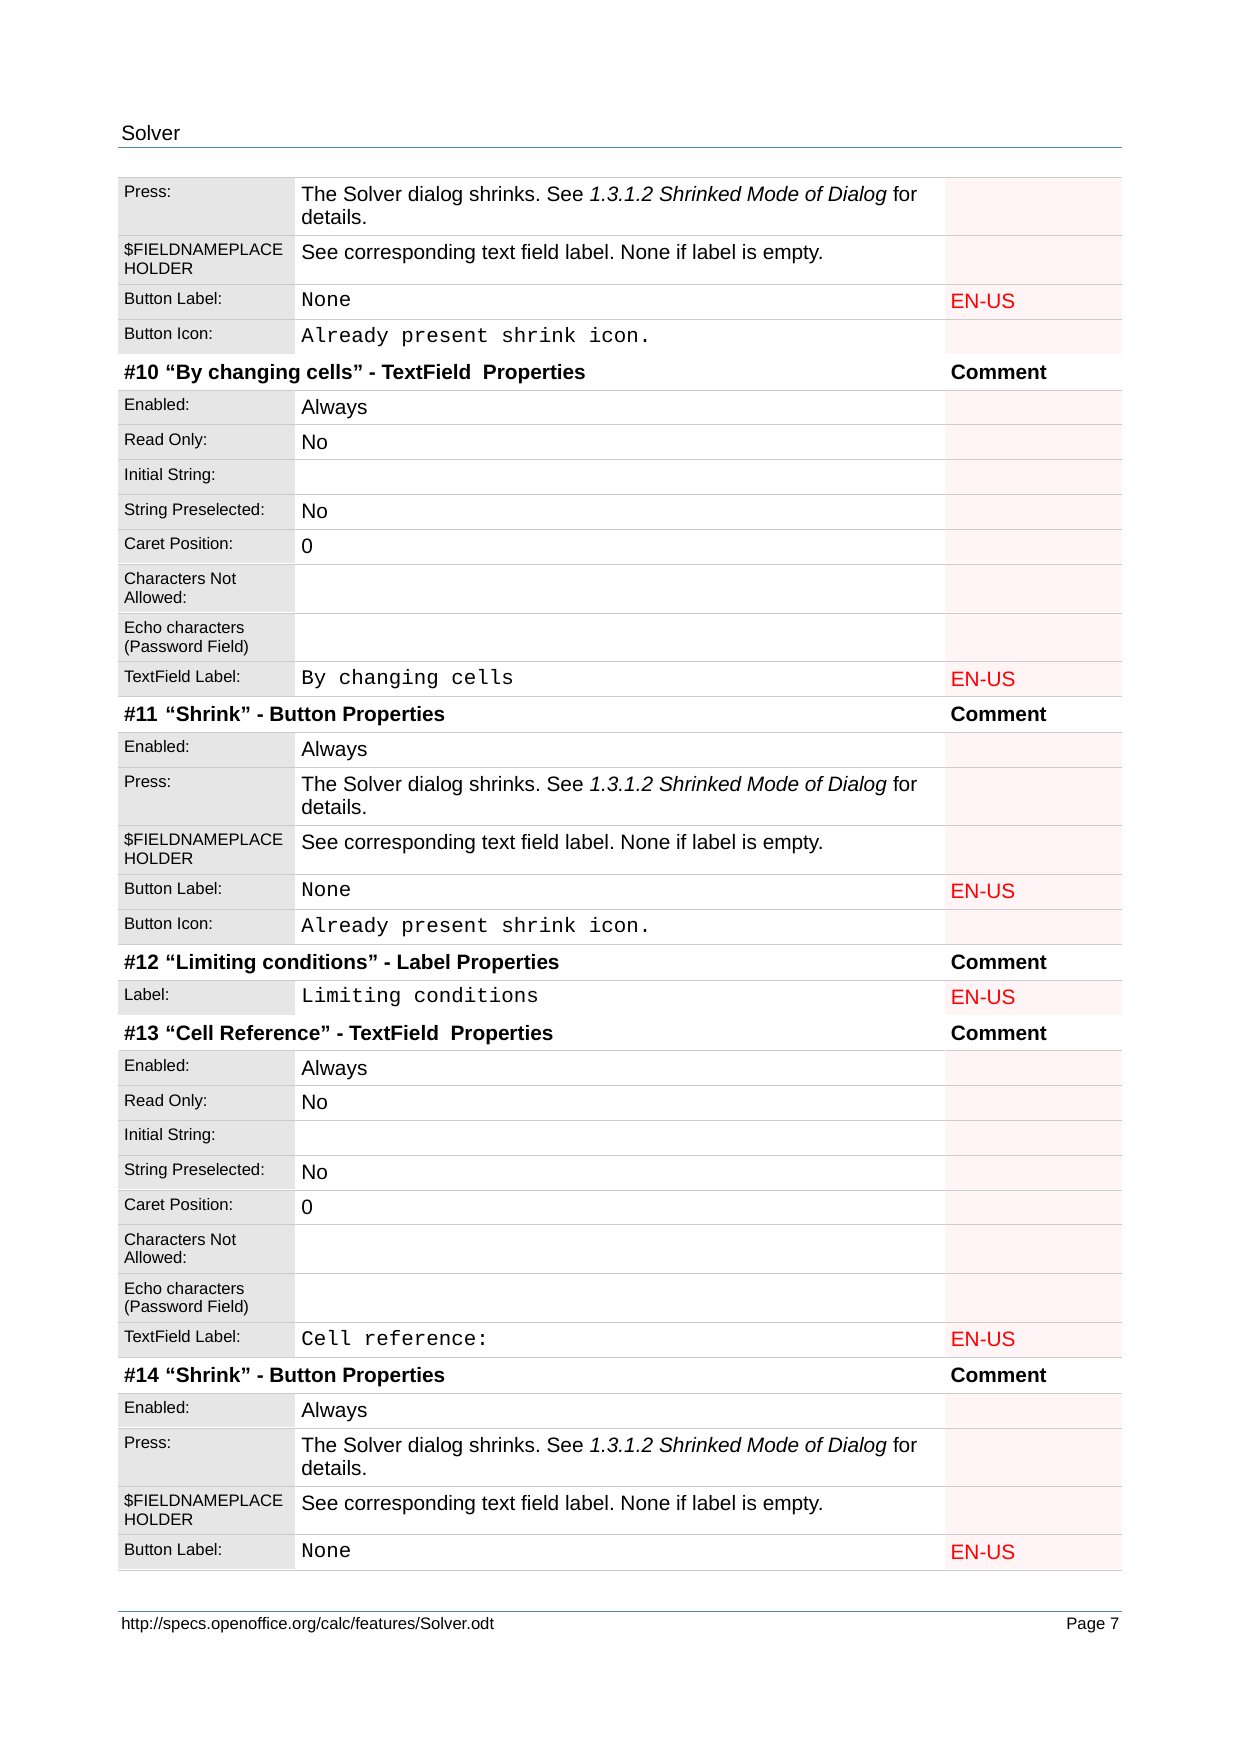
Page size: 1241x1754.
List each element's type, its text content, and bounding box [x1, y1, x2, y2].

table_cell [945, 425, 1122, 459]
table_cell Caret Position: [118, 530, 295, 563]
table_cell Initial String: [118, 1121, 295, 1155]
table_cell Characters Not Allowed: [118, 1225, 295, 1273]
table_cell [295, 1225, 945, 1273]
table_header “By changing cells” - TextField Properties [119, 355, 945, 389]
table_header “Shrink” - Button Properties [118, 1358, 945, 1393]
table_cell [945, 1086, 1122, 1120]
table_cell EN-US [945, 1535, 1122, 1569]
table_cell [945, 1274, 1122, 1322]
table_cell The Solver dialog shrinks. See 1.3.1.2 Shrinked Mode of Dialog for details. [295, 178, 945, 235]
table_cell Always [295, 1051, 945, 1085]
table_cell Read Only: [118, 425, 295, 459]
table_cell 0 [295, 530, 945, 563]
table_cell EN-US [945, 1323, 1122, 1357]
table_cell [295, 614, 945, 661]
table_header Comment [946, 355, 1122, 389]
table_cell None [295, 875, 945, 909]
table_cell [945, 1051, 1122, 1085]
table_cell Press: [118, 768, 295, 825]
table_cell [945, 1121, 1122, 1155]
table_cell Button Icon: [118, 910, 295, 944]
table_cell Already present shrink icon. [295, 910, 945, 944]
table_cell EN-US [945, 875, 1122, 909]
table_cell [295, 460, 945, 494]
table_cell [945, 391, 1122, 424]
table_cell No [295, 495, 945, 529]
table_cell $FIELDNAMEPLACEHOLDER [118, 1487, 295, 1534]
table_cell [945, 1225, 1122, 1273]
table_cell [945, 530, 1122, 563]
table_cell [945, 178, 1122, 235]
table_cell Echo characters (Password Field) [118, 614, 295, 661]
table_cell [295, 1121, 945, 1155]
table_cell Button Label: [118, 1535, 295, 1569]
table_header Comment [945, 1358, 1122, 1393]
table_cell Label: [118, 981, 295, 1015]
table_header “Limiting conditions” - Label Properties [118, 945, 945, 979]
table_cell No [295, 1086, 945, 1120]
table_cell Press: [118, 1429, 295, 1486]
table_cell Already present shrink icon. [295, 320, 945, 354]
table_cell The Solver dialog shrinks. See 1.3.1.2 Shrinked Mode of Dialog for details. [295, 1429, 945, 1486]
table_cell Characters Not Allowed: [118, 565, 295, 612]
table_cell [945, 236, 1122, 284]
table_cell [945, 1429, 1122, 1486]
table_cell None [295, 285, 945, 319]
table_cell Enabled: [118, 391, 295, 424]
table_cell [295, 1274, 945, 1322]
table_cell [945, 1487, 1122, 1534]
table_cell Initial String: [118, 460, 295, 494]
table_cell Caret Position: [118, 1191, 295, 1224]
table_cell Cell reference: [295, 1323, 945, 1357]
table_header Comment [945, 697, 1122, 732]
table_cell TextField Label: [118, 662, 295, 696]
table_header Comment [945, 945, 1122, 979]
table_cell [945, 910, 1122, 944]
table_cell $FIELDNAMEPLACEHOLDER [118, 826, 295, 874]
table_cell [945, 826, 1122, 874]
table_cell TextField Label: [118, 1323, 295, 1357]
table_header Comment [946, 1016, 1122, 1050]
table_cell [945, 320, 1122, 354]
table_cell By changing cells [295, 662, 945, 696]
table_cell The Solver dialog shrinks. See 1.3.1.2 Shrinked Mode of Dialog for details. [295, 768, 945, 825]
table_cell Echo characters (Password Field) [118, 1274, 295, 1322]
table_cell [945, 614, 1122, 661]
table_cell See corresponding text field label. None if label is empty. [295, 826, 945, 874]
table_cell EN-US [945, 981, 1122, 1015]
table_cell [945, 768, 1122, 825]
table_cell Button Label: [118, 285, 295, 319]
table_cell No [295, 1156, 945, 1189]
table_cell String Preselected: [118, 495, 295, 529]
table_cell Press: [118, 178, 295, 235]
table_cell [945, 1394, 1122, 1427]
table_cell Always [295, 1394, 945, 1427]
table_cell [295, 565, 945, 612]
table_cell [945, 460, 1122, 494]
table_cell See corresponding text field label. None if label is empty. [295, 1487, 945, 1534]
table_cell None [295, 1535, 945, 1569]
table_cell Limiting conditions [295, 981, 945, 1015]
table_cell No [295, 425, 945, 459]
table_cell EN-US [945, 662, 1122, 696]
table_cell $FIELDNAMEPLACEHOLDER [118, 236, 295, 284]
table_cell [945, 733, 1122, 767]
table_header “Cell Reference” - TextField Properties [119, 1016, 945, 1050]
table_cell Enabled: [118, 733, 295, 767]
table_cell Enabled: [118, 1394, 295, 1427]
table_cell Read Only: [118, 1086, 295, 1120]
table_header “Shrink” - Button Properties [118, 697, 945, 732]
table_cell 0 [295, 1191, 945, 1224]
table_cell See corresponding text field label. None if label is empty. [295, 236, 945, 284]
table_cell String Preselected: [118, 1156, 295, 1189]
table_cell Always [295, 733, 945, 767]
table_cell Always [295, 391, 945, 424]
table_cell [945, 1191, 1122, 1224]
table_cell Enabled: [118, 1051, 295, 1085]
table_cell [945, 1156, 1122, 1189]
table_cell Button Label: [118, 875, 295, 909]
table_cell [945, 495, 1122, 529]
table_cell [945, 565, 1122, 612]
table_cell Button Icon: [118, 320, 295, 354]
table_cell EN-US [945, 285, 1122, 319]
